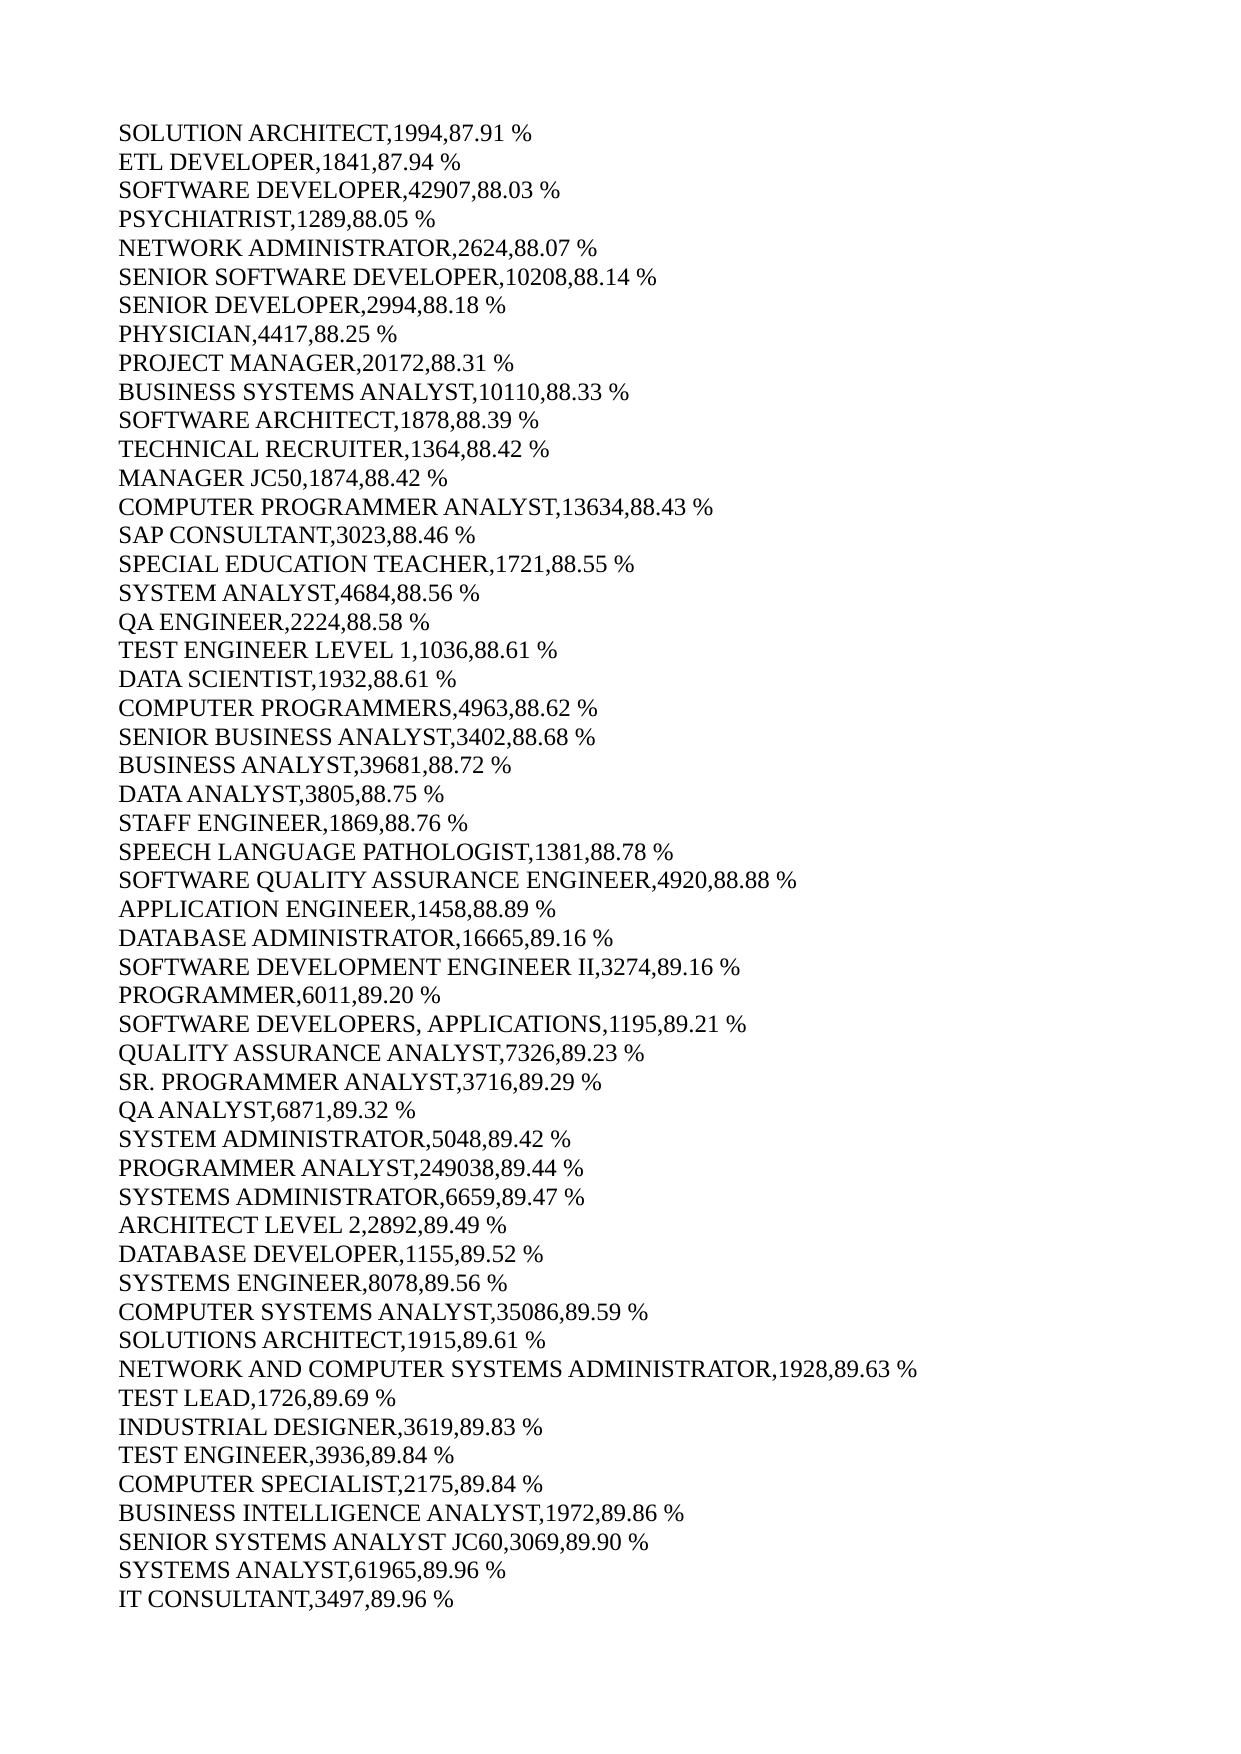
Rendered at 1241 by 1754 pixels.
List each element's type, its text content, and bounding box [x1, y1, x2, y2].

text ETL DEVELOPER,1841,87.94 % [118, 147, 1122, 176]
text SYSTEMS ENGINEER,8078,89.56 % [118, 1268, 1122, 1297]
text SYSTEM ANALYST,4684,88.56 % [118, 578, 1122, 607]
text PROGRAMMER,6011,89.20 % [118, 981, 1122, 1009]
text PROGRAMMER ANALYST,249038,89.44 % [118, 1153, 1122, 1182]
text ARCHITECT LEVEL 2,2892,89.49 % [118, 1211, 1122, 1239]
text SPECIAL EDUCATION TEACHER,1721,88.55 % [118, 549, 1122, 578]
text QUALITY ASSURANCE ANALYST,7326,89.23 % [118, 1038, 1122, 1067]
text PROJECT MANAGER,20172,88.31 % [118, 348, 1122, 377]
text SOLUTION ARCHITECT,1994,87.91 % [118, 118, 1122, 147]
text SENIOR DEVELOPER,2994,88.18 % [118, 291, 1122, 319]
text MANAGER JC50,1874,88.42 % [118, 463, 1122, 492]
text SYSTEMS ADMINISTRATOR,6659,89.47 % [118, 1182, 1122, 1211]
text TEST LEAD,1726,89.69 % [118, 1383, 1122, 1412]
text INDUSTRIAL DESIGNER,3619,89.83 % [118, 1412, 1122, 1441]
text COMPUTER SYSTEMS ANALYST,35086,89.59 % [118, 1297, 1122, 1326]
text SENIOR SOFTWARE DEVELOPER,10208,88.14 % [118, 262, 1122, 291]
text SOFTWARE DEVELOPER,42907,88.03 % [118, 176, 1122, 204]
text SR. PROGRAMMER ANALYST,3716,89.29 % [118, 1067, 1122, 1096]
text SYSTEMS ANALYST,61965,89.96 % [118, 1556, 1122, 1584]
text BUSINESS SYSTEMS ANALYST,10110,88.33 % [118, 377, 1122, 406]
text SOFTWARE DEVELOPERS, APPLICATIONS,1195,89.21 % [118, 1009, 1122, 1038]
text QA ANALYST,6871,89.32 % [118, 1096, 1122, 1124]
text COMPUTER SPECIALIST,2175,89.84 % [118, 1469, 1122, 1498]
text COMPUTER PROGRAMMERS,4963,88.62 % [118, 693, 1122, 722]
text TECHNICAL RECRUITER,1364,88.42 % [118, 434, 1122, 463]
text PSYCHIATRIST,1289,88.05 % [118, 204, 1122, 233]
text BUSINESS INTELLIGENCE ANALYST,1972,89.86 % [118, 1498, 1122, 1527]
text DATA SCIENTIST,1932,88.61 % [118, 664, 1122, 693]
text SOFTWARE ARCHITECT,1878,88.39 % [118, 406, 1122, 434]
text COMPUTER PROGRAMMER ANALYST,13634,88.43 % [118, 492, 1122, 521]
text STAFF ENGINEER,1869,88.76 % [118, 808, 1122, 837]
text SYSTEM ADMINISTRATOR,5048,89.42 % [118, 1124, 1122, 1153]
text SENIOR SYSTEMS ANALYST JC60,3069,89.90 % [118, 1527, 1122, 1556]
text DATA ANALYST,3805,88.75 % [118, 779, 1122, 808]
text PHYSICIAN,4417,88.25 % [118, 319, 1122, 348]
text QA ENGINEER,2224,88.58 % [118, 607, 1122, 636]
text NETWORK ADMINISTRATOR,2624,88.07 % [118, 233, 1122, 262]
text SENIOR BUSINESS ANALYST,3402,88.68 % [118, 722, 1122, 751]
text SAP CONSULTANT,3023,88.46 % [118, 521, 1122, 549]
text BUSINESS ANALYST,39681,88.72 % [118, 751, 1122, 779]
text TEST ENGINEER LEVEL 1,1036,88.61 % [118, 636, 1122, 664]
text TEST ENGINEER,3936,89.84 % [118, 1441, 1122, 1469]
text APPLICATION ENGINEER,1458,88.89 % [118, 894, 1122, 923]
text SOFTWARE DEVELOPMENT ENGINEER II,3274,89.16 % [118, 952, 1122, 981]
text SOLUTIONS ARCHITECT,1915,89.61 % [118, 1326, 1122, 1354]
text DATABASE ADMINISTRATOR,16665,89.16 % [118, 923, 1122, 952]
text SPEECH LANGUAGE PATHOLOGIST,1381,88.78 % [118, 837, 1122, 866]
text DATABASE DEVELOPER,1155,89.52 % [118, 1239, 1122, 1268]
text IT CONSULTANT,3497,89.96 % [118, 1584, 1122, 1613]
text NETWORK AND COMPUTER SYSTEMS ADMINISTRATOR,1928,89.63 % [118, 1354, 1122, 1383]
text SOFTWARE QUALITY ASSURANCE ENGINEER,4920,88.88 % [118, 866, 1122, 894]
